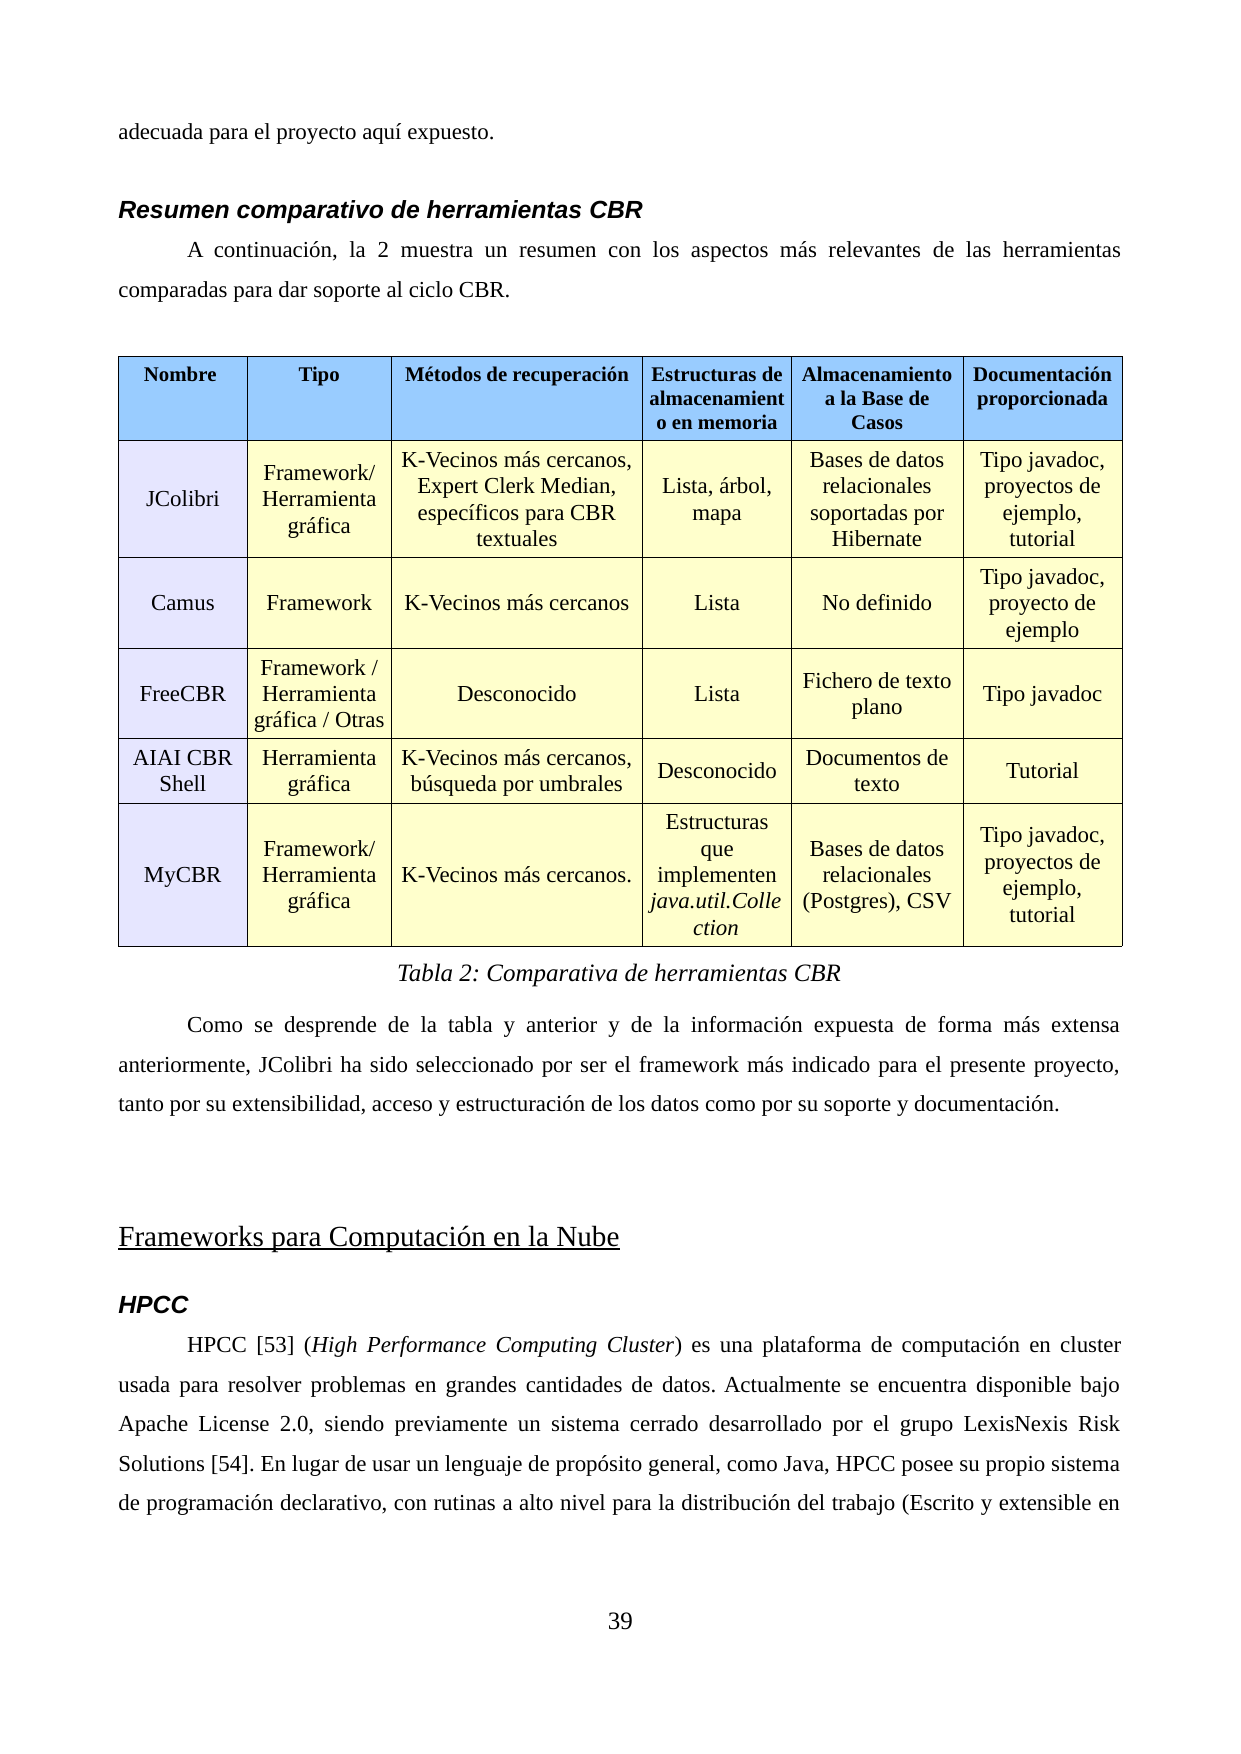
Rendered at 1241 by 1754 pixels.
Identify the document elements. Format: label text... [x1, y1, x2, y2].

table_cell K-Vecinos más cercanos [392, 558, 642, 648]
text A continuación, la Tabla 2 muestra un resumen con los aspectos más relevantes de las herramientas comparadas para dar soporte al ciclo CBR. [118, 236, 1122, 302]
table_cell K-Vecinos más cercanos. [392, 804, 642, 946]
subtitle Frameworks para Computación en la Nube [118, 1219, 1122, 1253]
table_cell AIAI CBR Shell [119, 739, 247, 803]
table_header Métodos de recuperación [392, 357, 642, 440]
subtitle Resumen comparativo de herramientas CBR [118, 195, 1122, 224]
table_header Tipo [248, 357, 391, 440]
text Como se desprende de la tabla y anterior y de la información expuesta de forma más extensa anteriormente, JColibri ha sido seleccionado por ser el framework más indicado para el presente proyecto, tanto por su extensibilidad, acceso y estructuración de los datos como por su soporte y documentación. [118, 1011, 1122, 1117]
text adecuada para el proyecto aquí expuesto. [118, 118, 1122, 144]
table_cell Framework/ Herramienta gráfica [248, 804, 391, 946]
table_cell MyCBR [119, 804, 247, 946]
table_cell Desconocido [643, 739, 791, 803]
table_cell Bases de datos relacionales soportadas por Hibernate [792, 441, 963, 557]
table_cell Bases de datos relacionales (Postgres), CSV [792, 804, 963, 946]
table_cell Lista [643, 558, 791, 648]
table_cell Tutorial [964, 739, 1122, 803]
table_cell Lista, árbol, mapa [643, 441, 791, 557]
table_cell Lista [643, 649, 791, 738]
table_cell Camus [119, 558, 247, 648]
table_cell K-Vecinos más cercanos, Expert Clerk Median, específicos para CBR textuales [392, 441, 642, 557]
text Tabla 2: Comparativa de herramientas CBR [118, 958, 1122, 987]
table_cell Tipo javadoc, proyectos de ejemplo, tutorial [964, 441, 1122, 557]
subtitle HPCC [118, 1290, 1122, 1319]
table_cell Framework [248, 558, 391, 648]
text HPCC [53] (High Performance Computing Cluster) es una plataforma de computación en cluster usada para resolver problemas en grandes cantidades de datos. Actualmente se encuentra disponible bajo Apache License 2.0, siendo previamente un sistema cerrado desarrollado por el grupo LexisNexis Risk Solutions [54]. En lugar de usar un lenguaje de propósito general, como Java, HPCC posee su propio sistema de programación declarativo, con rutinas a alto nivel para la distribución del trabajo (Escrito y extensible en [118, 1331, 1122, 1516]
table_cell Framework / Herramienta gráfica / Otras [248, 649, 391, 738]
table_cell Tipo javadoc, proyecto de ejemplo [964, 558, 1122, 648]
table_cell Tipo javadoc [964, 649, 1122, 738]
table_cell FreeCBR [119, 649, 247, 738]
table_cell JColibri [119, 441, 247, 557]
table_header Estructuras de almacenamiento en memoria [643, 357, 791, 440]
table_header Nombre [119, 357, 247, 440]
table_cell Herramienta gráfica [248, 739, 391, 803]
table_header Almacenamiento a la Base de Casos [792, 357, 963, 440]
table_header Documentación proporcionada [964, 357, 1122, 440]
table_cell Framework/ Herramienta gráfica [248, 441, 391, 557]
table_cell Tipo javadoc, proyectos de ejemplo, tutorial [964, 804, 1122, 946]
table_cell Fichero de texto plano [792, 649, 963, 738]
table_cell K-Vecinos más cercanos, búsqueda por umbrales [392, 739, 642, 803]
table_cell Desconocido [392, 649, 642, 738]
table_cell Documentos de texto [792, 739, 963, 803]
table_cell Estructuras que implementen java.util.Collection [643, 804, 791, 946]
table_cell No definido [792, 558, 963, 648]
